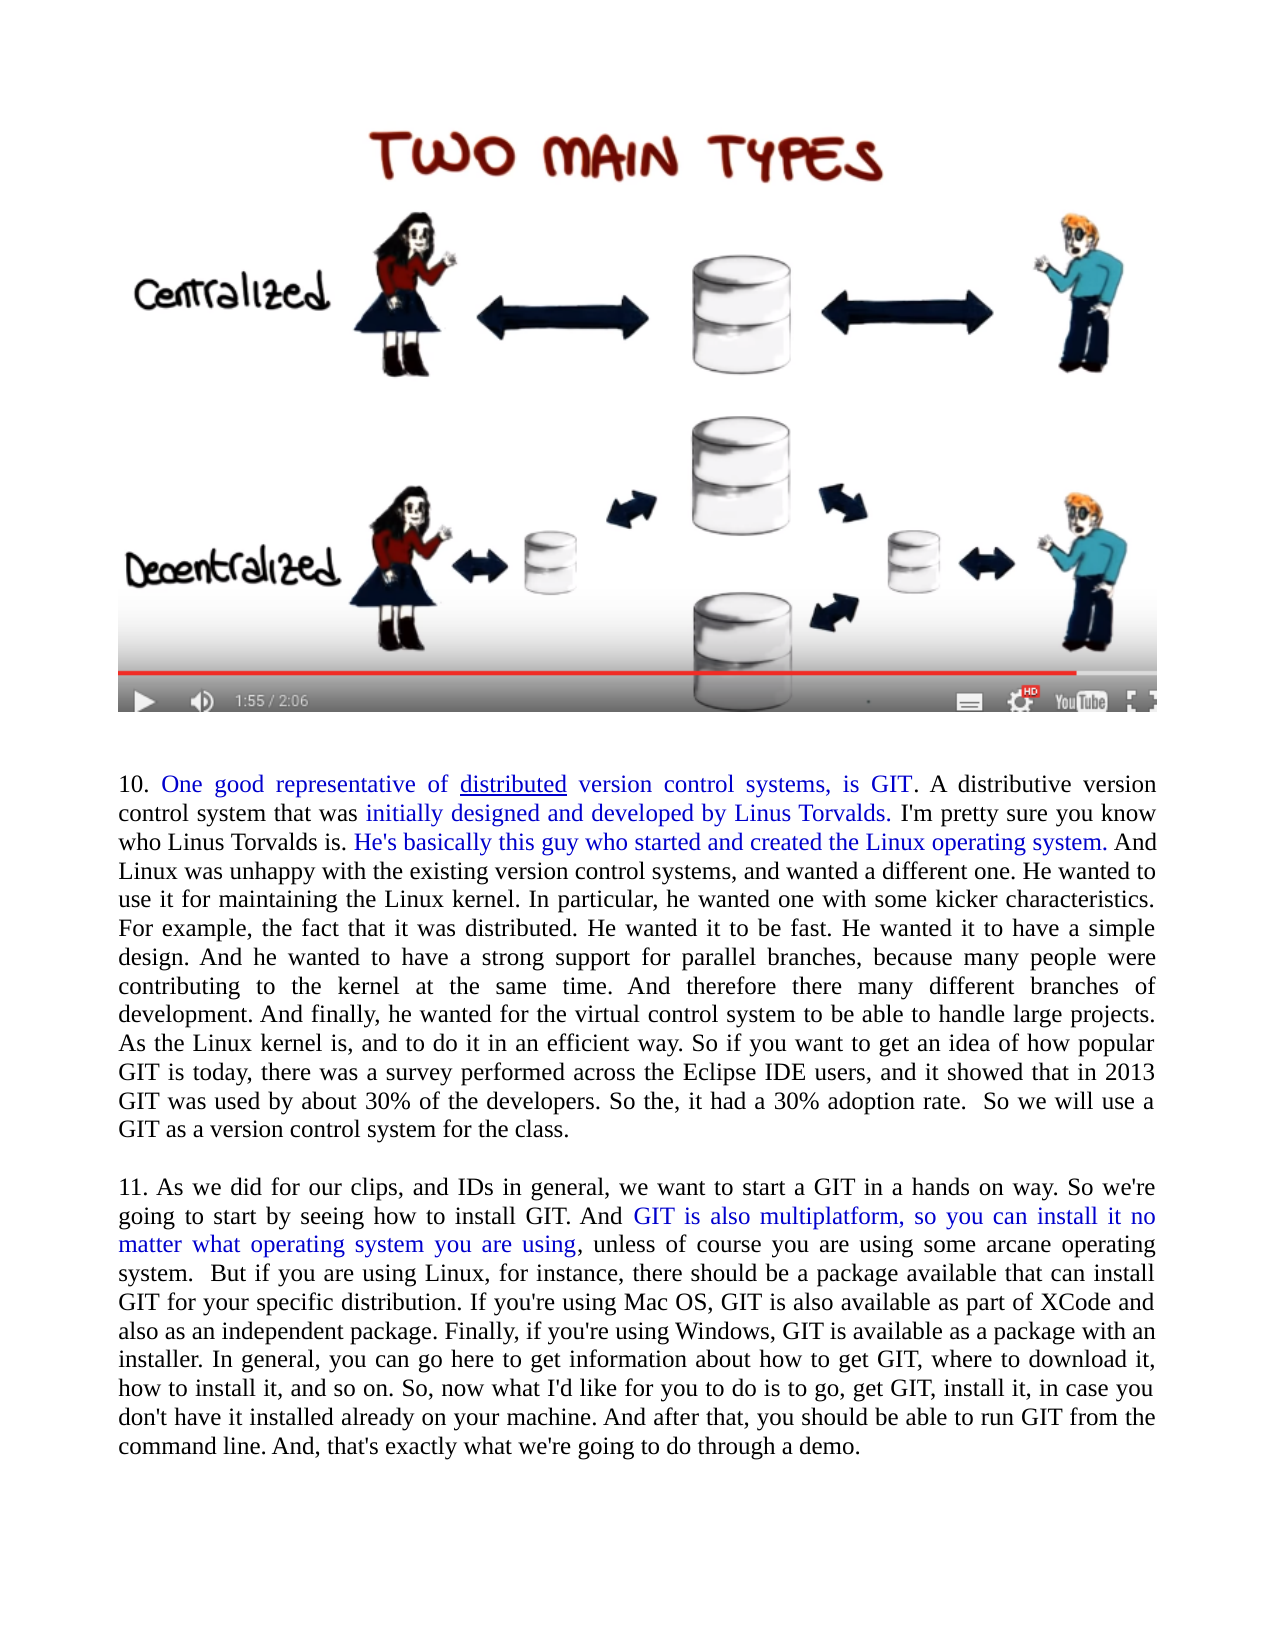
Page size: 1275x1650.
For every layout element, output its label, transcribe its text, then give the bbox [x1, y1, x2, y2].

text 10. One good representative of distributed version control systems, is GIT. A distributive version control system that was initially designed and developed by Linus Torvalds. I'm pretty sure you know who Linus Torvalds is. He's basically this guy who started and created the Linux operating system. And Linux was unhappy with the existing version control systems, and wanted a different one. He wanted to use it for maintaining the Linux kernel. In particular, he wanted one with some kicker characteristics. For example, the fact that it was distributed. He wanted it to be fast. He wanted it to have a simple design. And he wanted to have a strong support for parallel branches, because many people were contributing to the kernel at the same time. And therefore there many different branches of development. And finally, he wanted for the virtual control system to be able to handle large projects. As the Linux kernel is, and to do it in an efficient way. So if you want to get an idea of how popular GIT is today, there was a survey performed across the Eclipse IDE users, and it showed that in 2013 GIT was used by about 30% of the developers. So the, it had a 30% adoption rate. So we will use a GIT as a version control system for the class. [118, 769, 1157, 1143]
picture [118, 118, 1157, 712]
text 11. As we did for our clips, and IDs in general, we want to start a GIT in a hands on way. So we're going to start by seeing how to install GIT. And GIT is also multiplatform, so you can install it no matter what operating system you are using, unless of course you are using some arcane operating system. But if you are using Linux, for instance, there should be a package available that can install GIT for your specific distribution. If you're using Mac OS, GIT is also available as part of XCode and also as an independent package. Finally, if you're using Windows, GIT is available as a package with an installer. In general, you can go here to get information about how to get GIT, where to download it, how to install it, and so on. So, now what I'd like for you to do is to go, get GIT, install it, in case you don't have it installed already on your machine. And after that, you should be able to run GIT from the command line. And, that's exactly what we're going to do through a demo. [118, 1172, 1157, 1459]
